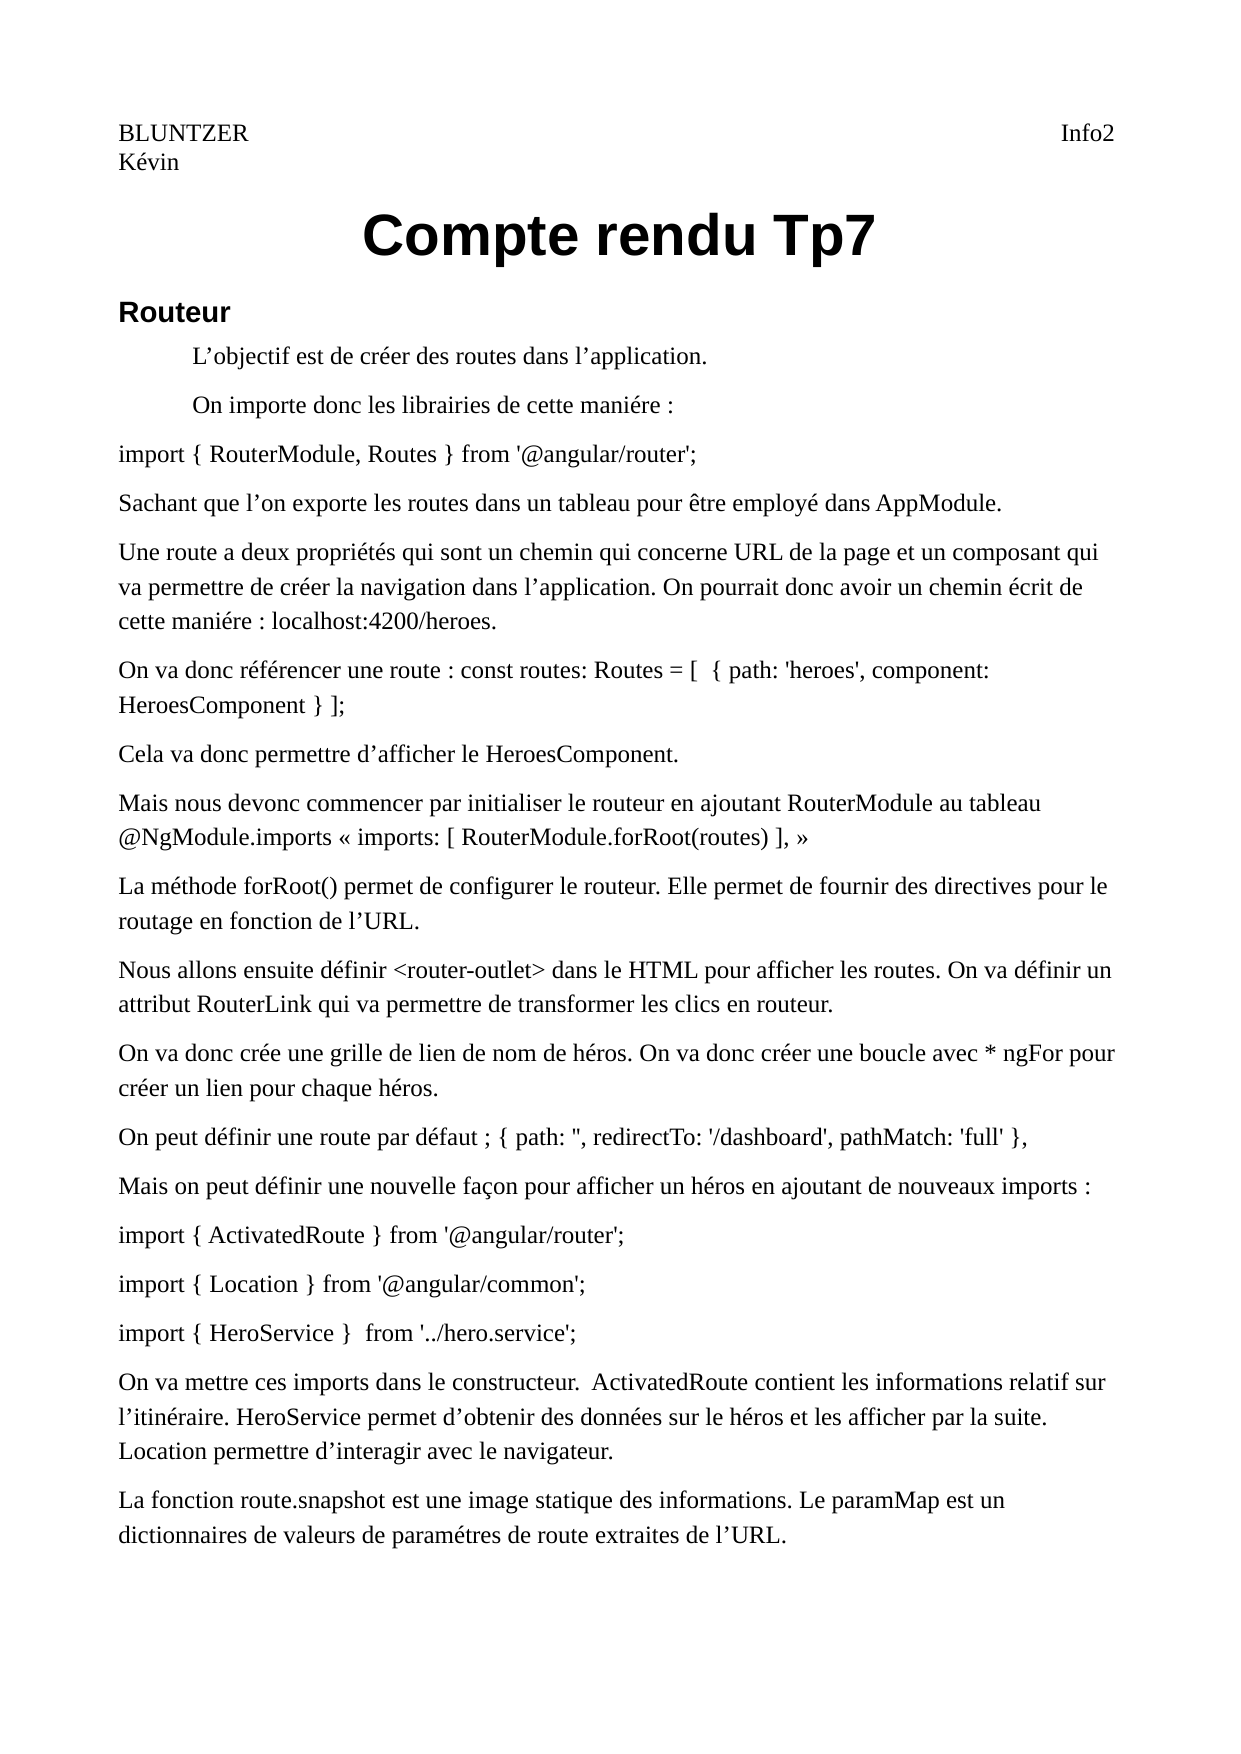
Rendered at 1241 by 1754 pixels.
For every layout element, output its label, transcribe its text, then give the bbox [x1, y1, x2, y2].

text Mais on peut définir une nouvelle façon pour afficher un héros en ajoutant de nouveaux imports : [118, 1171, 1122, 1200]
text On peut définir une route par défaut ; { path: '', redirectTo: '/dashboard', pathMatch: 'full' }, [118, 1122, 1122, 1151]
text import { HeroService } from '../hero.service'; [118, 1318, 1122, 1347]
text L’objectif est de créer des routes dans l’application. [118, 341, 1122, 370]
subtitle Routeur [118, 295, 1122, 328]
text On va donc référencer une route : const routes: Routes = [ { path: 'heroes', component: HeroesComponent } ]; [118, 655, 1122, 718]
title Compte rendu Tp7 [118, 201, 1122, 268]
text On va mettre ces imports dans le constructeur. ActivatedRoute contient les informations relatif sur l’itinéraire. HeroService permet d’obtenir des données sur le héros et les afficher par la suite. Location permettre d’interagir avec le navigateur. [118, 1367, 1122, 1465]
text Nous allons ensuite définir <router-outlet> dans le HTML pour afficher les routes. On va définir un attribut RouterLink qui va permettre de transformer les clics en routeur. [118, 955, 1122, 1018]
text import { ActivatedRoute } from '@angular/router'; [118, 1220, 1122, 1249]
text Cela va donc permettre d’afficher le HeroesComponent. [118, 739, 1122, 768]
text import { Location } from '@angular/common'; [118, 1269, 1122, 1298]
text La fonction route.snapshot est une image statique des informations. Le paramMap est un dictionnaires de valeurs de paramétres de route extraites de l’URL. [118, 1485, 1122, 1549]
text Mais nous devonc commencer par initialiser le routeur en ajoutant RouterModule au tableau @NgModule.imports « imports: [ RouterModule.forRoot(routes) ], » [118, 788, 1122, 851]
text Kévin [118, 147, 1122, 176]
text On va donc crée une grille de lien de nom de héros. On va donc créer une boucle avec * ngFor pour créer un lien pour chaque héros. [118, 1038, 1122, 1102]
text Une route a deux propriétés qui sont un chemin qui concerne URL de la page et un composant qui va permettre de créer la navigation dans l’application. On pourrait donc avoir un chemin écrit de cette maniére : localhost:4200/heroes. [118, 537, 1122, 635]
text On importe donc les librairies de cette maniére : [118, 390, 1122, 419]
text La méthode forRoot() permet de configurer le routeur. Elle permet de fournir des directives pour le routage en fonction de l’URL. [118, 871, 1122, 935]
text Sachant que l’on exporte les routes dans un tableau pour être employé dans AppModule. [118, 488, 1122, 517]
text import { RouterModule, Routes } from '@angular/router'; [118, 439, 1122, 468]
text BLUNTZER Info2 [118, 118, 1122, 147]
